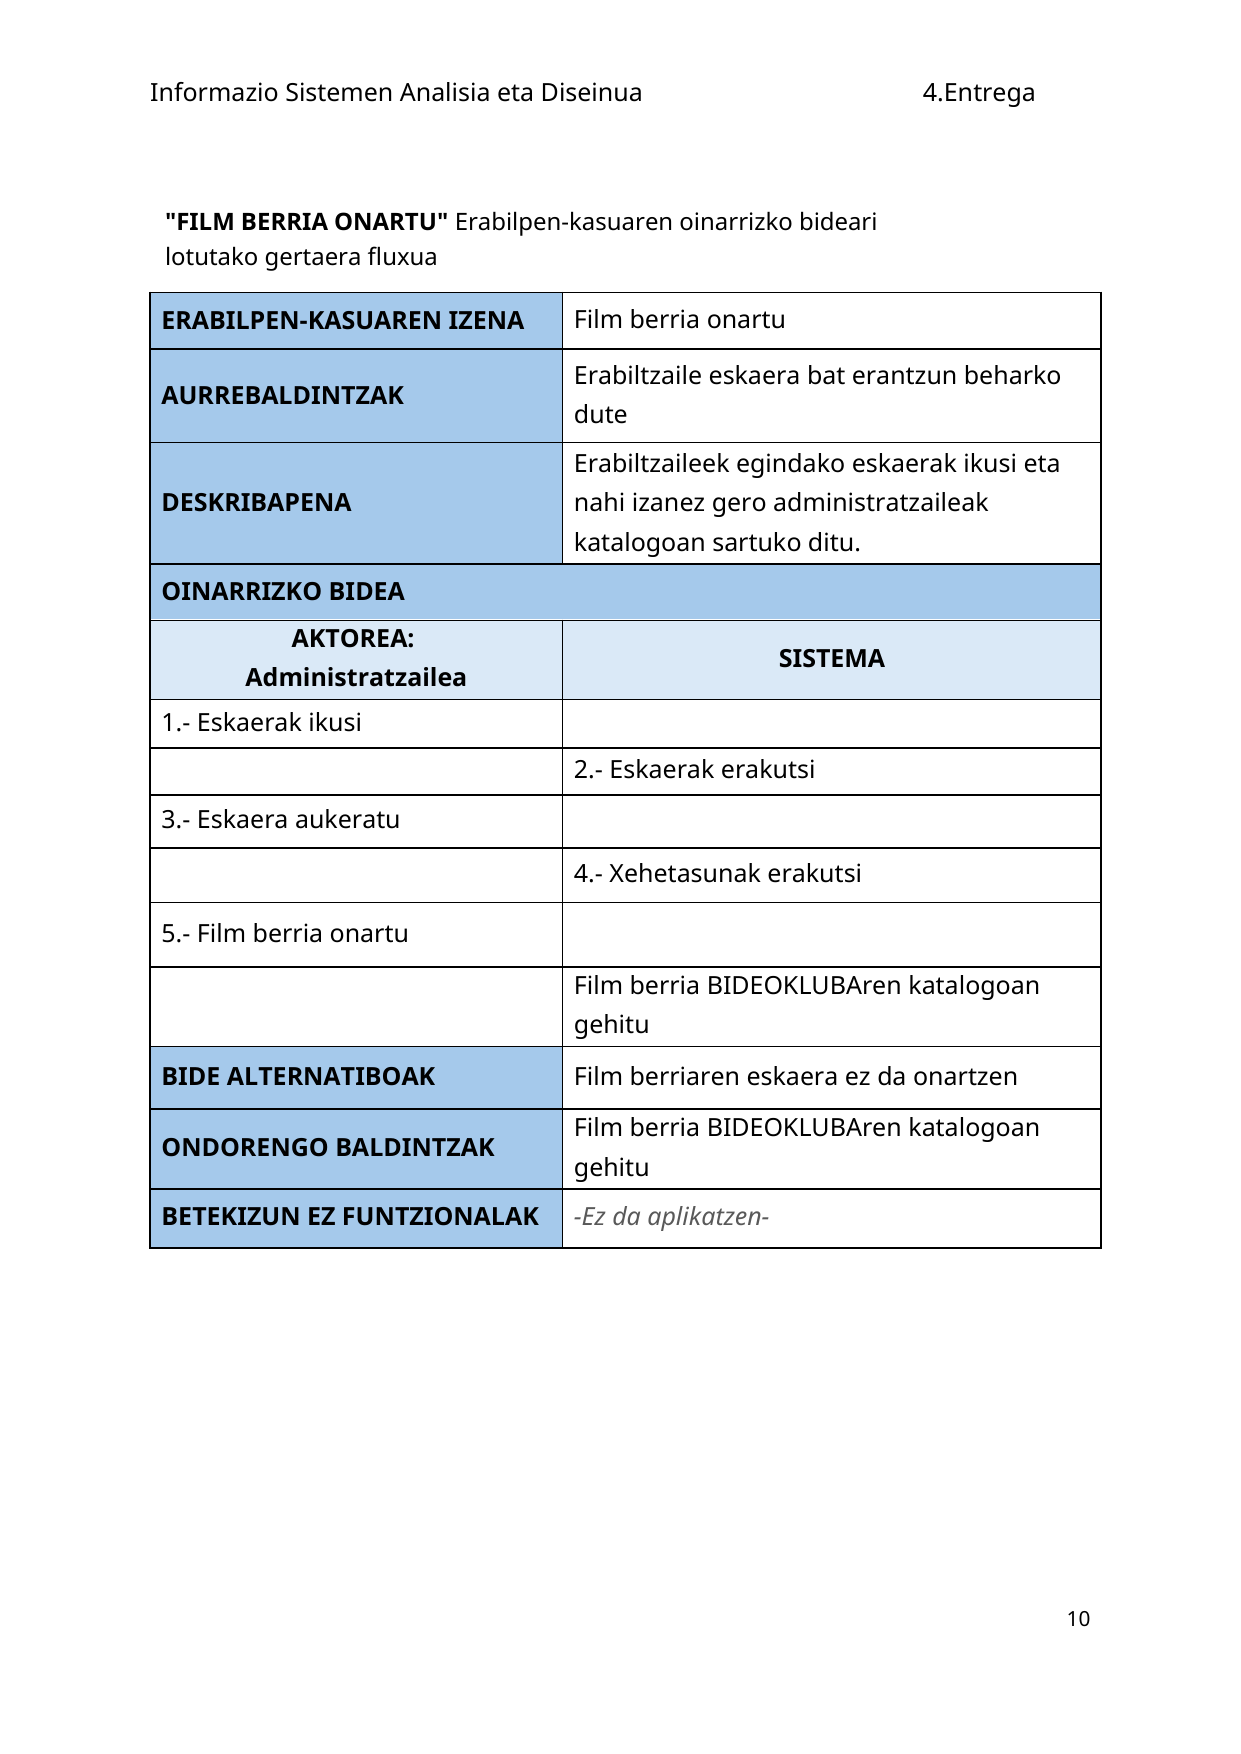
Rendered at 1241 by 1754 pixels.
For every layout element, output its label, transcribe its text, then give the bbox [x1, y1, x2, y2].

table_cell 5.- Film berria onartu [151, 903, 562, 966]
table_cell OINARRIZKO BIDEA [151, 565, 1100, 619]
table_cell AURREBALDINTZAK [151, 350, 562, 442]
table_header ERABILPEN-KASUAREN IZENA [151, 293, 562, 348]
table_cell -Ez da aplikatzen- [563, 1190, 1100, 1247]
table_header Film berria onartu [563, 293, 1100, 348]
table_cell Erabiltzaile eskaera bat erantzun beharko dute [563, 350, 1100, 442]
table_cell DESKRIBAPENA [151, 443, 562, 563]
table_cell [151, 849, 562, 902]
table_cell [151, 749, 562, 794]
table_cell 4.- Xehetasunak erakutsi [563, 849, 1100, 902]
table_cell Film berria BIDEOKLUBAren katalogoan gehitu [563, 1110, 1100, 1188]
table_cell Erabiltzaileek egindako eskaerak ikusi eta nahi izanez gero administratzaileak katalogoan sartuko ditu. [563, 443, 1100, 563]
table_cell [151, 968, 562, 1046]
table_cell [563, 903, 1100, 966]
table_cell Film berriaren eskaera ez da onartzen [563, 1047, 1100, 1108]
table_cell BIDE ALTERNATIBOAK [151, 1047, 562, 1108]
table_cell 3.- Eskaera aukeratu [151, 796, 562, 847]
table_cell 1.- Eskaerak ikusi [151, 700, 562, 747]
text "FILM BERRIA ONARTU" Erabilpen-kasuaren oinarrizko bideari lotutako gertaera fluxua [165, 204, 977, 272]
table_cell [563, 796, 1100, 847]
table_cell Film berria BIDEOKLUBAren katalogoan gehitu [563, 968, 1100, 1046]
table_cell [563, 700, 1100, 747]
table_cell BETEKIZUN EZ FUNTZIONALAK [151, 1190, 562, 1247]
table_cell SISTEMA [563, 621, 1100, 699]
table_cell 2.- Eskaerak erakutsi [563, 749, 1100, 794]
table_cell ONDORENGO BALDINTZAK [151, 1110, 562, 1188]
table_cell AKTOREA: Administratzailea [151, 621, 562, 699]
